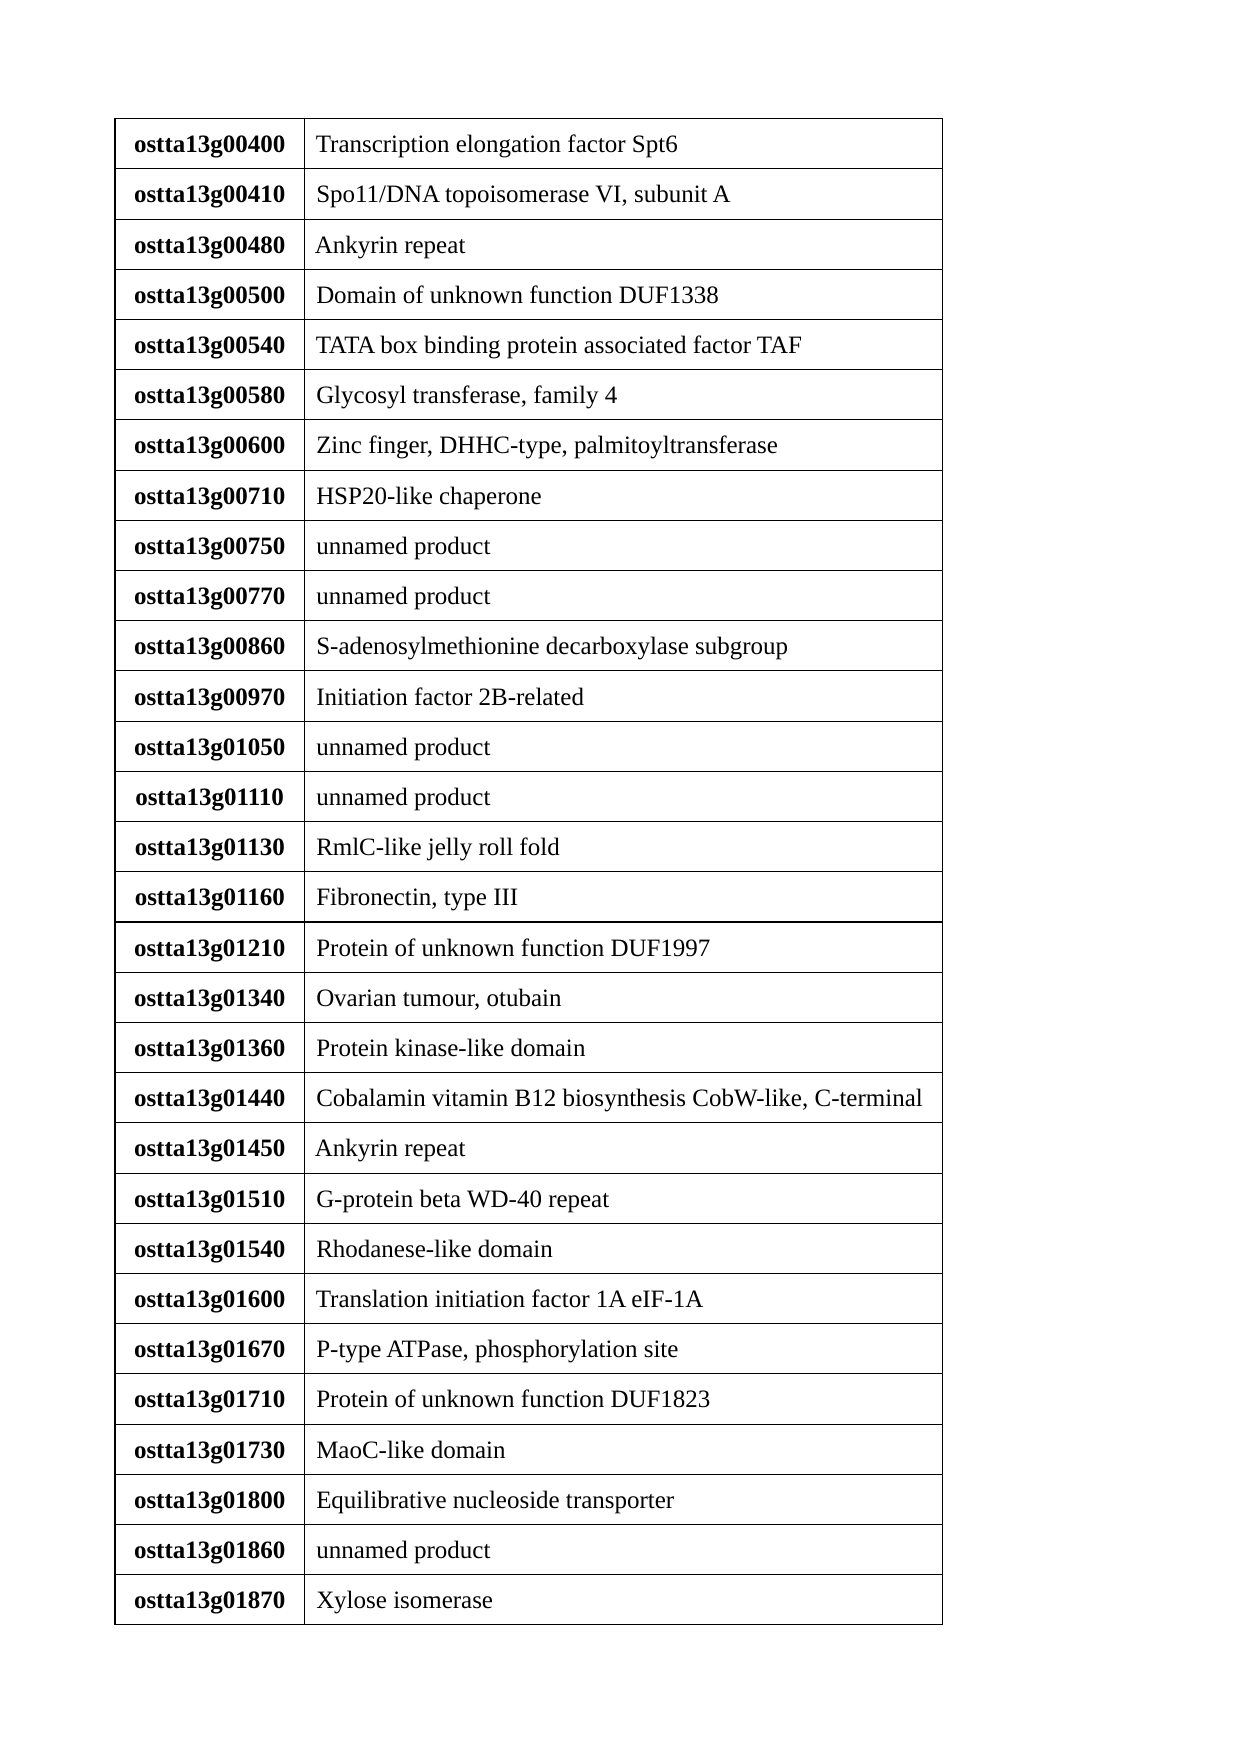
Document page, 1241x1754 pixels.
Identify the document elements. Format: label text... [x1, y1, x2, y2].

table_cell ostta13g01450 [116, 1123, 304, 1172]
table_cell Equilibrative nucleoside transporter [305, 1475, 942, 1524]
table_cell ostta13g00600 [116, 420, 304, 469]
table_cell unnamed product [305, 1525, 942, 1574]
table_cell HSP20-like chaperone [305, 471, 942, 520]
table_cell ostta13g01510 [116, 1174, 304, 1223]
table_cell Zinc finger, DHHC-type, palmitoyltransferase [305, 420, 942, 469]
table_cell ostta13g01860 [116, 1525, 304, 1574]
table_cell unnamed product [305, 571, 942, 620]
table_cell unnamed product [305, 772, 942, 821]
table_cell Rhodanese-like domain [305, 1224, 942, 1273]
table_cell Protein kinase-like domain [305, 1023, 942, 1072]
table_cell ostta13g01540 [116, 1224, 304, 1273]
table_cell Glycosyl transferase, family 4 [305, 370, 942, 419]
table_cell ostta13g01360 [116, 1023, 304, 1072]
table_cell ostta13g00400 [116, 119, 304, 168]
table_cell ostta13g01210 [116, 923, 304, 972]
table_cell Protein of unknown function DUF1997 [305, 923, 942, 972]
table_cell Fibronectin, type III [305, 872, 942, 921]
table_cell Protein of unknown function DUF1823 [305, 1374, 942, 1423]
table_cell ostta13g01130 [116, 822, 304, 871]
table_cell ostta13g01730 [116, 1425, 304, 1474]
table_cell Transcription elongation factor Spt6 [305, 119, 942, 168]
table_cell ostta13g01050 [116, 722, 304, 771]
table_cell ostta13g01870 [116, 1575, 304, 1624]
table_cell ostta13g00500 [116, 270, 304, 319]
table_cell Ovarian tumour, otubain [305, 973, 942, 1022]
table_cell Ankyrin repeat [305, 1123, 942, 1172]
table_cell ostta13g00770 [116, 571, 304, 620]
table_cell Ankyrin repeat [305, 220, 942, 269]
table_cell S-adenosylmethionine decarboxylase subgroup [305, 621, 942, 670]
table_cell Cobalamin vitamin B12 biosynthesis CobW-like, C-terminal [305, 1073, 942, 1122]
table_cell ostta13g00750 [116, 521, 304, 570]
table_cell ostta13g01670 [116, 1324, 304, 1373]
table_cell ostta13g01800 [116, 1475, 304, 1524]
table_cell ostta13g00480 [116, 220, 304, 269]
table_cell TATA box binding protein associated factor TAF [305, 320, 942, 369]
table_cell unnamed product [305, 521, 942, 570]
table_cell G-protein beta WD-40 repeat [305, 1174, 942, 1223]
table_cell ostta13g00970 [116, 671, 304, 721]
table_cell MaoC-like domain [305, 1425, 942, 1474]
table_cell ostta13g01340 [116, 973, 304, 1022]
table_cell ostta13g00710 [116, 471, 304, 520]
table_cell Domain of unknown function DUF1338 [305, 270, 942, 319]
table_cell ostta13g01600 [116, 1274, 304, 1323]
table_cell ostta13g01160 [116, 872, 304, 921]
table_cell ostta13g00540 [116, 320, 304, 369]
table_cell P-type ATPase, phosphorylation site [305, 1324, 942, 1373]
table_cell Spo11/DNA topoisomerase VI, subunit A [305, 169, 942, 218]
table_cell RmlC-like jelly roll fold [305, 822, 942, 871]
table_cell ostta13g00580 [116, 370, 304, 419]
table_cell unnamed product [305, 722, 942, 771]
table_cell Xylose isomerase [305, 1575, 942, 1624]
table_cell Initiation factor 2B-related [305, 671, 942, 721]
table_cell Translation initiation factor 1A eIF-1A [305, 1274, 942, 1323]
table_cell ostta13g01710 [116, 1374, 304, 1423]
table_cell ostta13g01110 [116, 772, 304, 821]
table_cell ostta13g00860 [116, 621, 304, 670]
table_cell ostta13g01440 [116, 1073, 304, 1122]
table_cell ostta13g00410 [116, 169, 304, 218]
